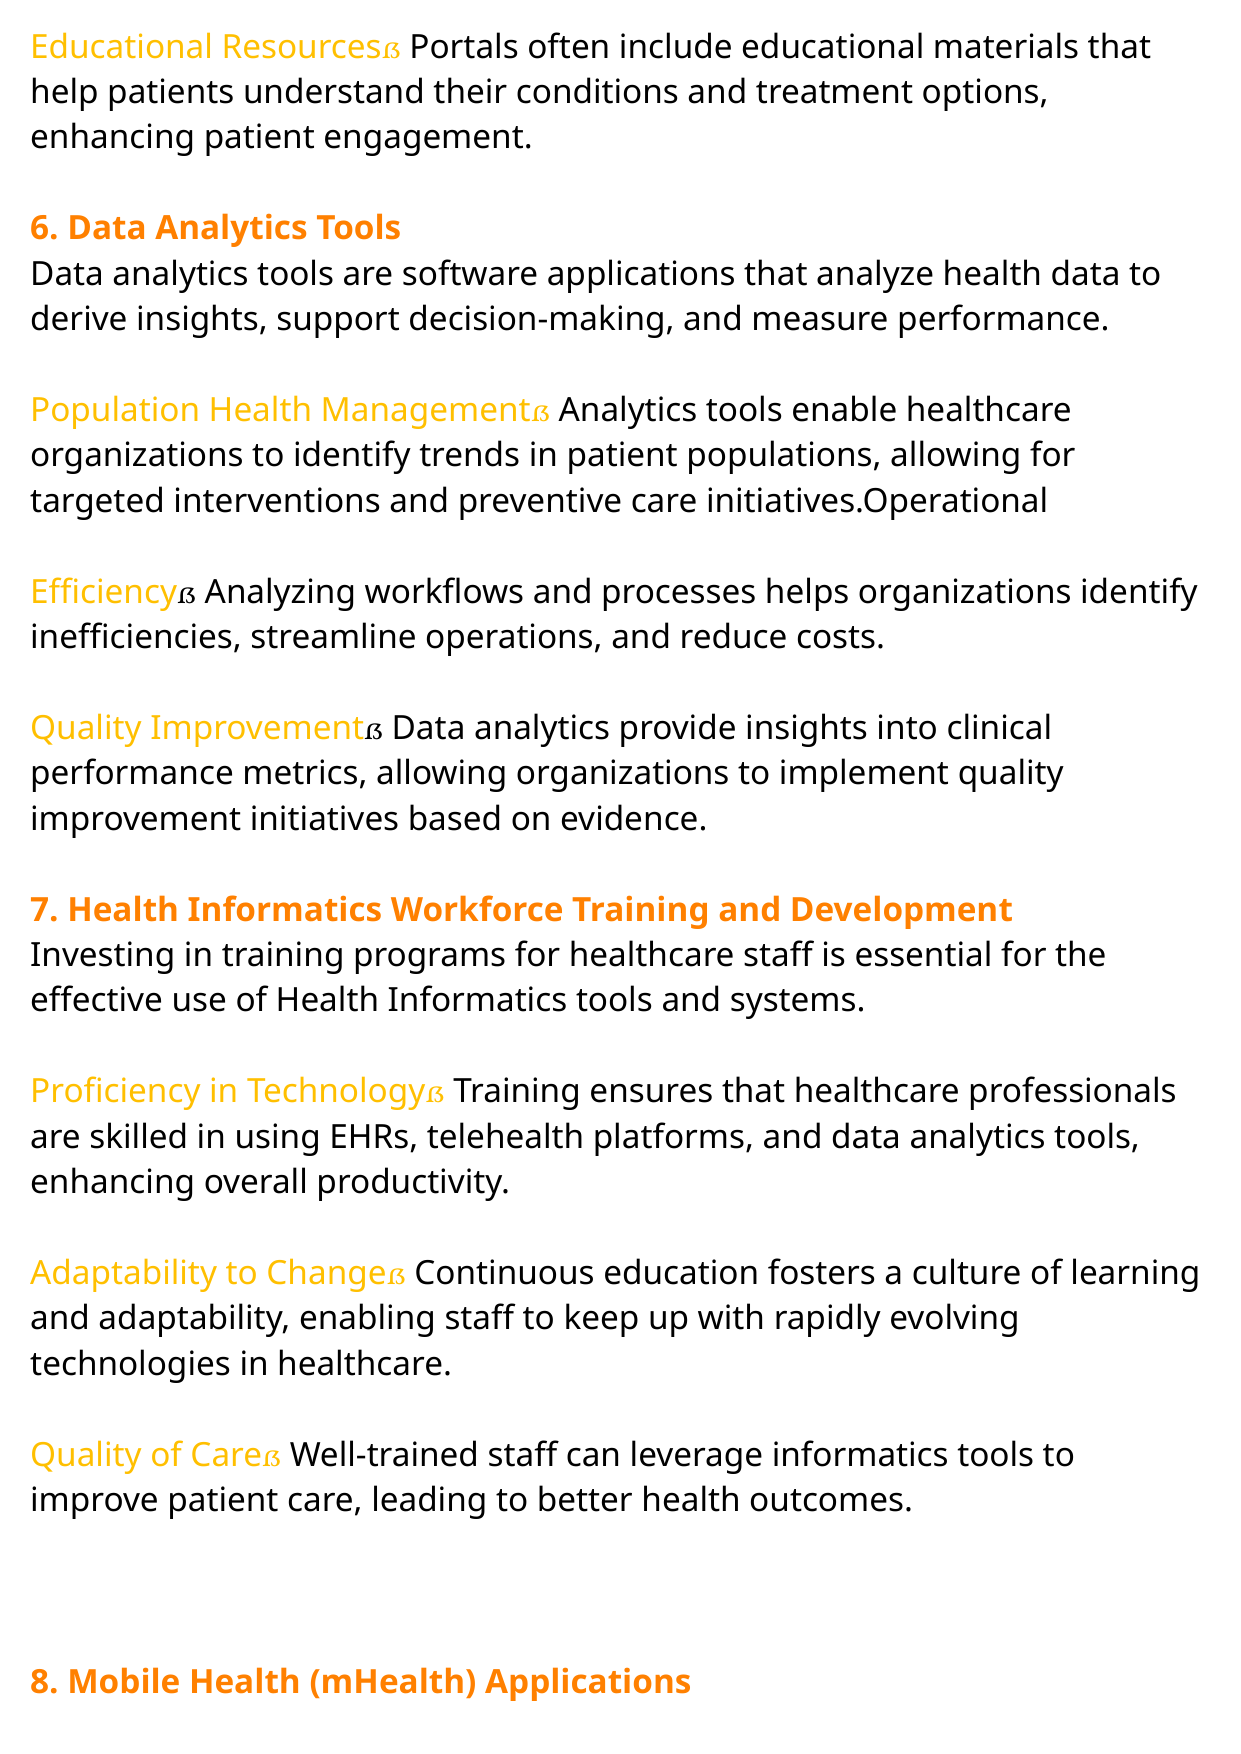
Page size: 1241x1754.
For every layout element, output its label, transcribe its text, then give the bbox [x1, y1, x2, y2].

subtitle 6. Data Analytics Tools [30, 204, 1211, 249]
subtitle 8. Mobile Health (mHealth) Applications [30, 1657, 1211, 1703]
subtitle Adaptability to Change Continuous education fosters a culture of learning and adaptability, enabling staff to keep up with rapidly evolving technologies in healthcare. [30, 1249, 1211, 1385]
subtitle Quality Improvement Data analytics provide insights into clinical performance metrics, allowing organizations to implement quality improvement initiatives based on evidence. [30, 704, 1211, 840]
subtitle 7. Health Informatics Workforce Training and Development [30, 885, 1211, 931]
subtitle Efficiency Analyzing workflows and processes helps organizations identify inefficiencies, streamline operations, and reduce costs. [30, 567, 1211, 658]
subtitle Educational Resources Portals often include educational materials that help patients understand their conditions and treatment options, enhancing patient engagement. [30, 22, 1211, 159]
subtitle Data analytics tools are software applications that analyze health data to derive insights, support decision-making, and measure performance. [30, 249, 1211, 340]
subtitle Proficiency in Technology Training ensures that healthcare professionals are skilled in using EHRs, telehealth platforms, and data analytics tools, enhancing overall productivity. [30, 1067, 1211, 1203]
subtitle Investing in training programs for healthcare staff is essential for the effective use of Health Informatics tools and systems. [30, 931, 1211, 1022]
subtitle Population Health Management Analytics tools enable healthcare organizations to identify trends in patient populations, allowing for targeted interventions and preventive care initiatives.Operational [30, 386, 1211, 522]
subtitle Quality of Care Well-trained staff can leverage informatics tools to improve patient care, leading to better health outcomes. [30, 1430, 1211, 1521]
